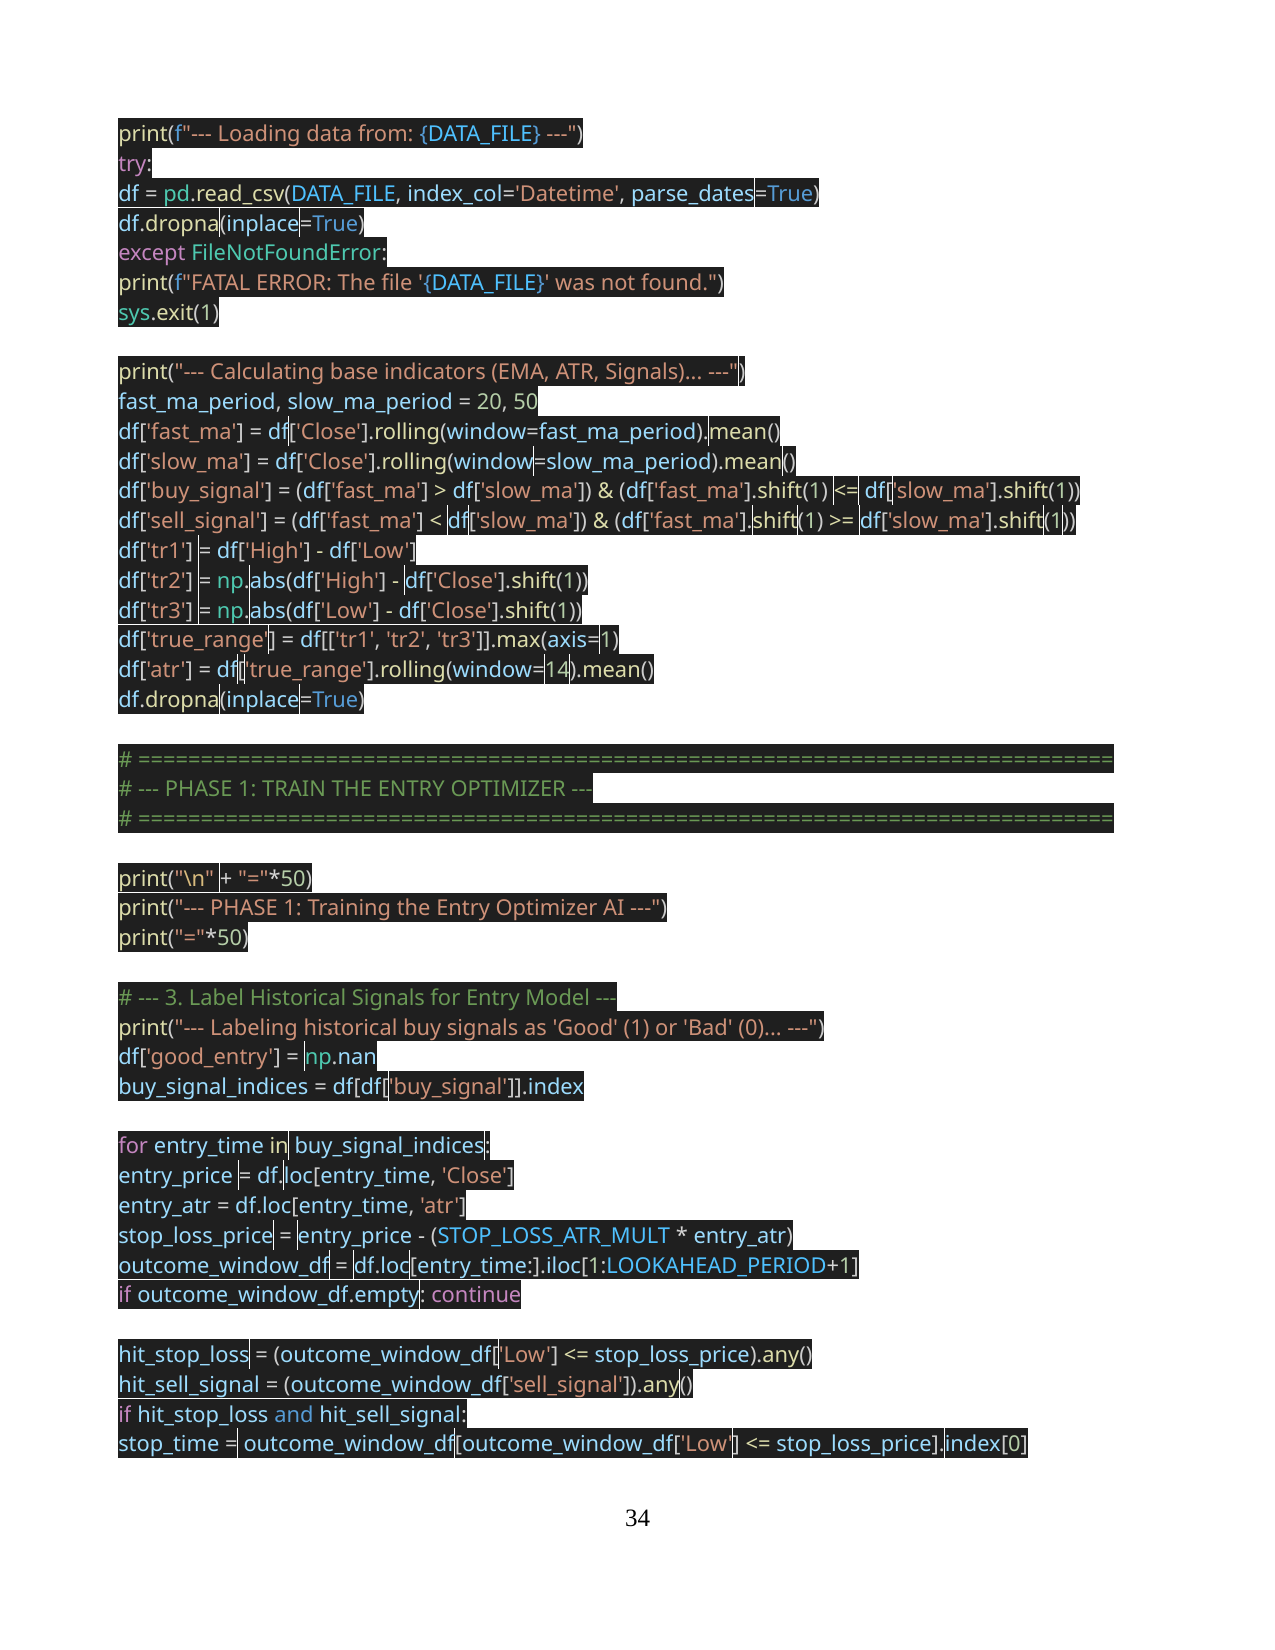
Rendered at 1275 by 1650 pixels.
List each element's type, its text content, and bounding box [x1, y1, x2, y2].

text df['sell_signal'] = (df['fast_ma'] < df['slow_ma']) & (df['fast_ma'].shift(1) >= df['slow_ma'].shift(1)) [118, 505, 1157, 535]
text # ============================================================================== [118, 743, 1157, 773]
text buy_signal_indices = df[df['buy_signal']].index [118, 1071, 1157, 1101]
text df['good_entry'] = np.nan [118, 1041, 1157, 1071]
text entry_price = df.loc[entry_time, 'Close'] [118, 1160, 1157, 1190]
text df['tr1'] = df['High'] - df['Low'] [118, 535, 1157, 565]
text try: [118, 148, 1157, 178]
text hit_sell_signal = (outcome_window_df['sell_signal']).any() [118, 1369, 1157, 1398]
text print("\n" + "="*50) [118, 863, 1157, 892]
text print(f"FATAL ERROR: The file '{DATA_FILE}' was not found.") [118, 267, 1157, 297]
text # --- PHASE 1: TRAIN THE ENTRY OPTIMIZER --- [118, 773, 1157, 803]
text df['tr3'] = np.abs(df['Low'] - df['Close'].shift(1)) [118, 595, 1157, 624]
text print("="*50) [118, 922, 1157, 952]
text # --- 3. Label Historical Signals for Entry Model --- [118, 982, 1157, 1011]
text df.dropna(inplace=True) [118, 207, 1157, 237]
text print("--- Calculating base indicators (EMA, ATR, Signals)... ---") [118, 356, 1157, 386]
text print(f"--- Loading data from: {DATA_FILE} ---") [118, 118, 1157, 148]
text df['fast_ma'] = df['Close'].rolling(window=fast_ma_period).mean() [118, 416, 1157, 446]
text if outcome_window_df.empty: continue [118, 1279, 1157, 1309]
text stop_loss_price = entry_price - (STOP_LOSS_ATR_MULT * entry_atr) [118, 1220, 1157, 1250]
text hit_stop_loss = (outcome_window_df['Low'] <= stop_loss_price).any() [118, 1339, 1157, 1369]
text df['buy_signal'] = (df['fast_ma'] > df['slow_ma']) & (df['fast_ma'].shift(1) <= df['slow_ma'].shift(1)) [118, 476, 1157, 505]
text except FileNotFoundError: [118, 237, 1157, 267]
text if hit_stop_loss and hit_sell_signal: [118, 1398, 1157, 1428]
text df['slow_ma'] = df['Close'].rolling(window=slow_ma_period).mean() [118, 446, 1157, 476]
text df['true_range'] = df[['tr1', 'tr2', 'tr3']].max(axis=1) [118, 624, 1157, 654]
text df = pd.read_csv(DATA_FILE, index_col='Datetime', parse_dates=True) [118, 178, 1157, 207]
text for entry_time in buy_signal_indices: [118, 1131, 1157, 1160]
text fast_ma_period, slow_ma_period = 20, 50 [118, 386, 1157, 416]
text sys.exit(1) [118, 297, 1157, 327]
text entry_atr = df.loc[entry_time, 'atr'] [118, 1190, 1157, 1220]
text df.dropna(inplace=True) [118, 684, 1157, 714]
text print("--- PHASE 1: Training the Entry Optimizer AI ---") [118, 892, 1157, 922]
text # ============================================================================== [118, 803, 1157, 833]
text outcome_window_df = df.loc[entry_time:].iloc[1:LOOKAHEAD_PERIOD+1] [118, 1250, 1157, 1279]
text df['tr2'] = np.abs(df['High'] - df['Close'].shift(1)) [118, 565, 1157, 595]
text print("--- Labeling historical buy signals as 'Good' (1) or 'Bad' (0)... ---") [118, 1011, 1157, 1041]
text df['atr'] = df['true_range'].rolling(window=14).mean() [118, 654, 1157, 684]
text stop_time = outcome_window_df[outcome_window_df['Low'] <= stop_loss_price].index[0] [118, 1428, 1157, 1458]
